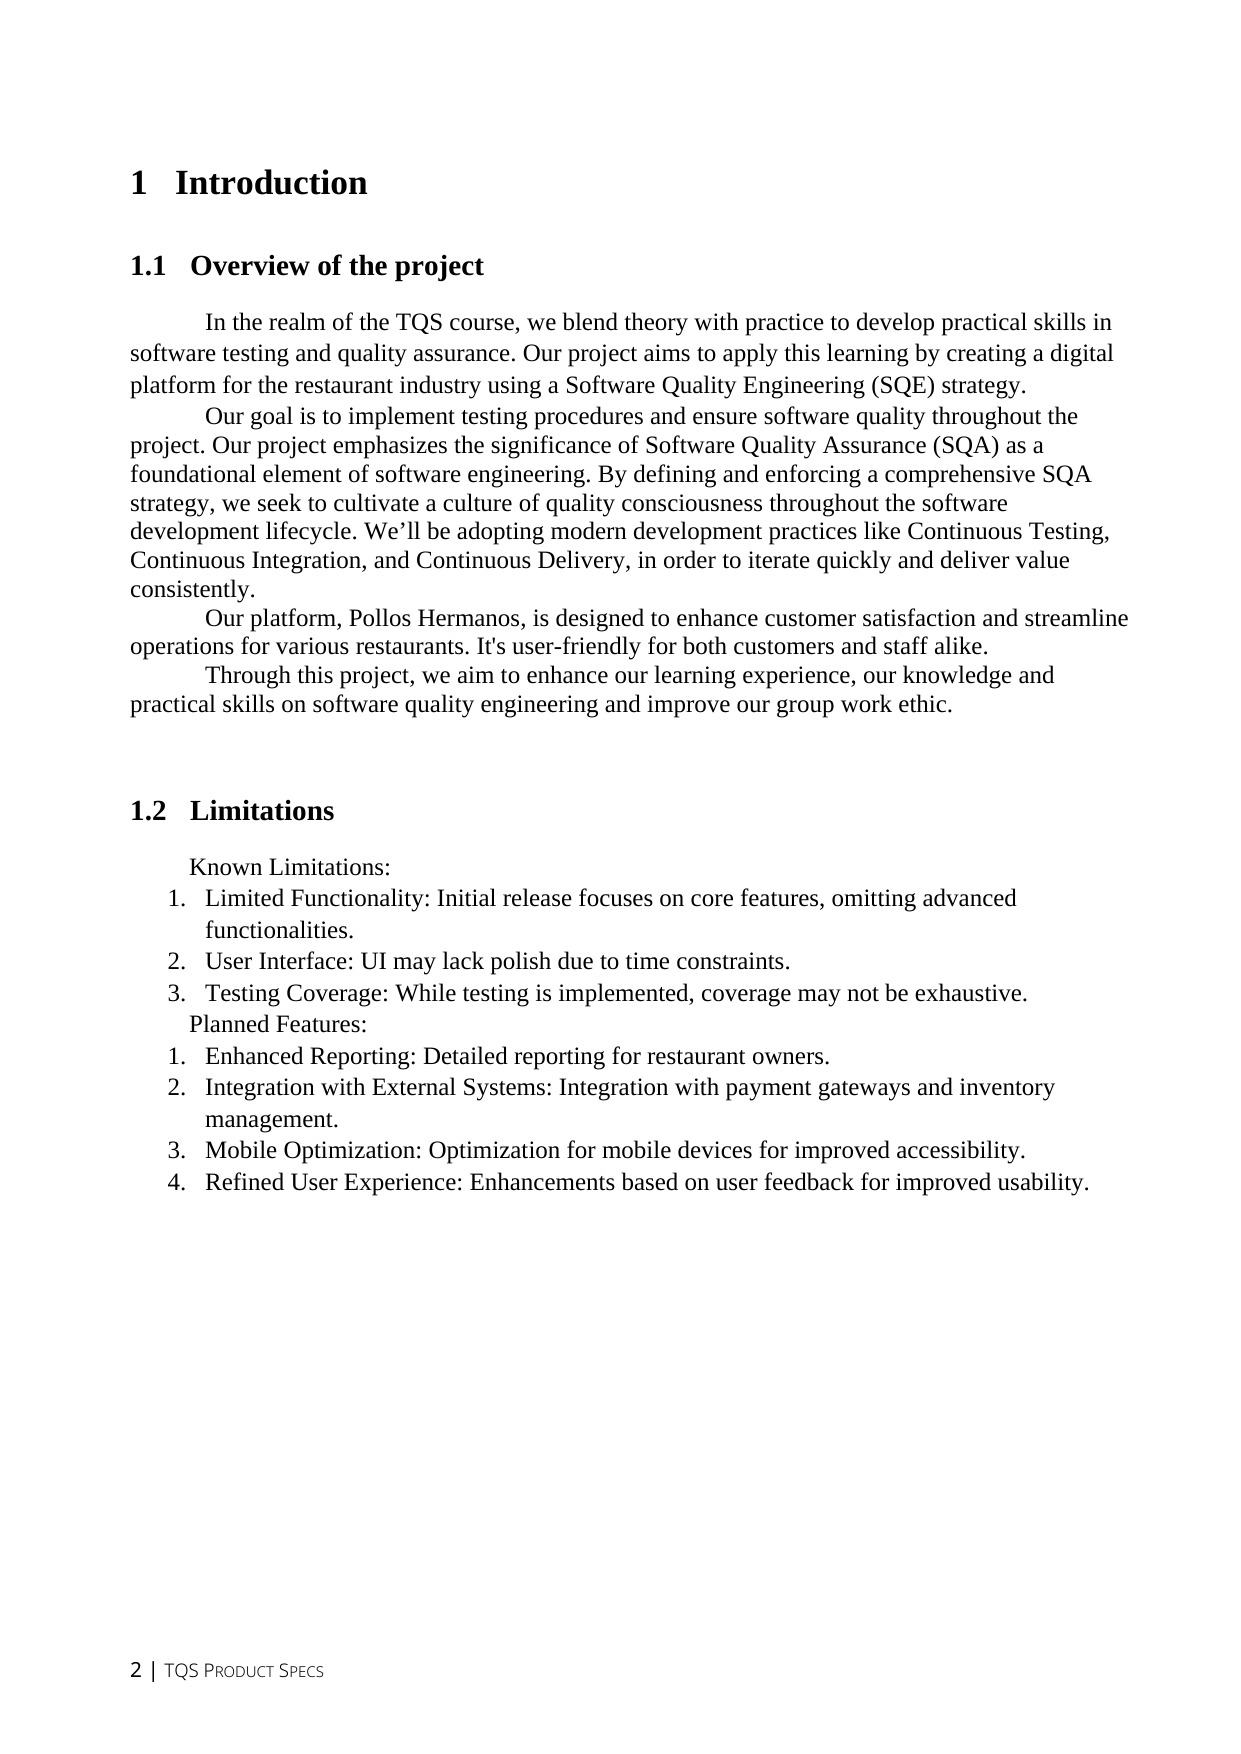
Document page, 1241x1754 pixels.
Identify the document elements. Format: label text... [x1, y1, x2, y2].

subtitle Overview of the project [130, 251, 1134, 282]
text In the realm of the TQS course, we blend theory with practice to develop practical skills in software testing and quality assurance. Our project aims to apply this learning by creating a digital platform for the restaurant industry using a Software Quality Engineering (SQE) strategy. [130, 307, 1134, 398]
list User Interface: UI may lack polish due to time constraints. [167, 946, 1134, 975]
subtitle Limitations [130, 796, 1134, 827]
list Enhanced Reporting: Detailed reporting for restaurant owners. [167, 1041, 1134, 1070]
text Our goal is to implement testing procedures and ensure software quality throughout the project. Our project emphasizes the significance of Software Quality Assurance (SQA) as a foundational element of software engineering. By defining and enforcing a comprehensive SQA strategy, we seek to cultivate a culture of quality consciousness throughout the software development lifecycle. We’ll be adopting modern development practices like Continuous Testing, Continuous Integration, and Continuous Delivery, in order to iterate quickly and deliver value consistently. [130, 401, 1134, 603]
text Known Limitations: [189, 852, 1134, 880]
list Mobile Optimization: Optimization for mobile devices for improved accessibility. [167, 1136, 1134, 1164]
list Limited Functionality: Initial release focuses on core features, omitting advanced functionalities. [167, 883, 1134, 943]
list Testing Coverage: While testing is implemented, coverage may not be exhaustive. [167, 978, 1134, 1007]
subtitle Introduction [130, 168, 1134, 201]
text Our platform, Pollos Hermanos, is designed to enhance customer satisfaction and streamline operations for various restaurants. It's user-friendly for both customers and staff alike. [130, 603, 1134, 660]
text Planned Features: [189, 1009, 1134, 1038]
text Through this project, we aim to enhance our learning experience, our knowledge and practical skills on software quality engineering and improve our group work ethic. [130, 660, 1134, 718]
list Integration with External Systems: Integration with payment gateways and inventory management. [167, 1072, 1134, 1133]
list Refined User Experience: Enhancements based on user feedback for improved usability. [167, 1167, 1134, 1196]
